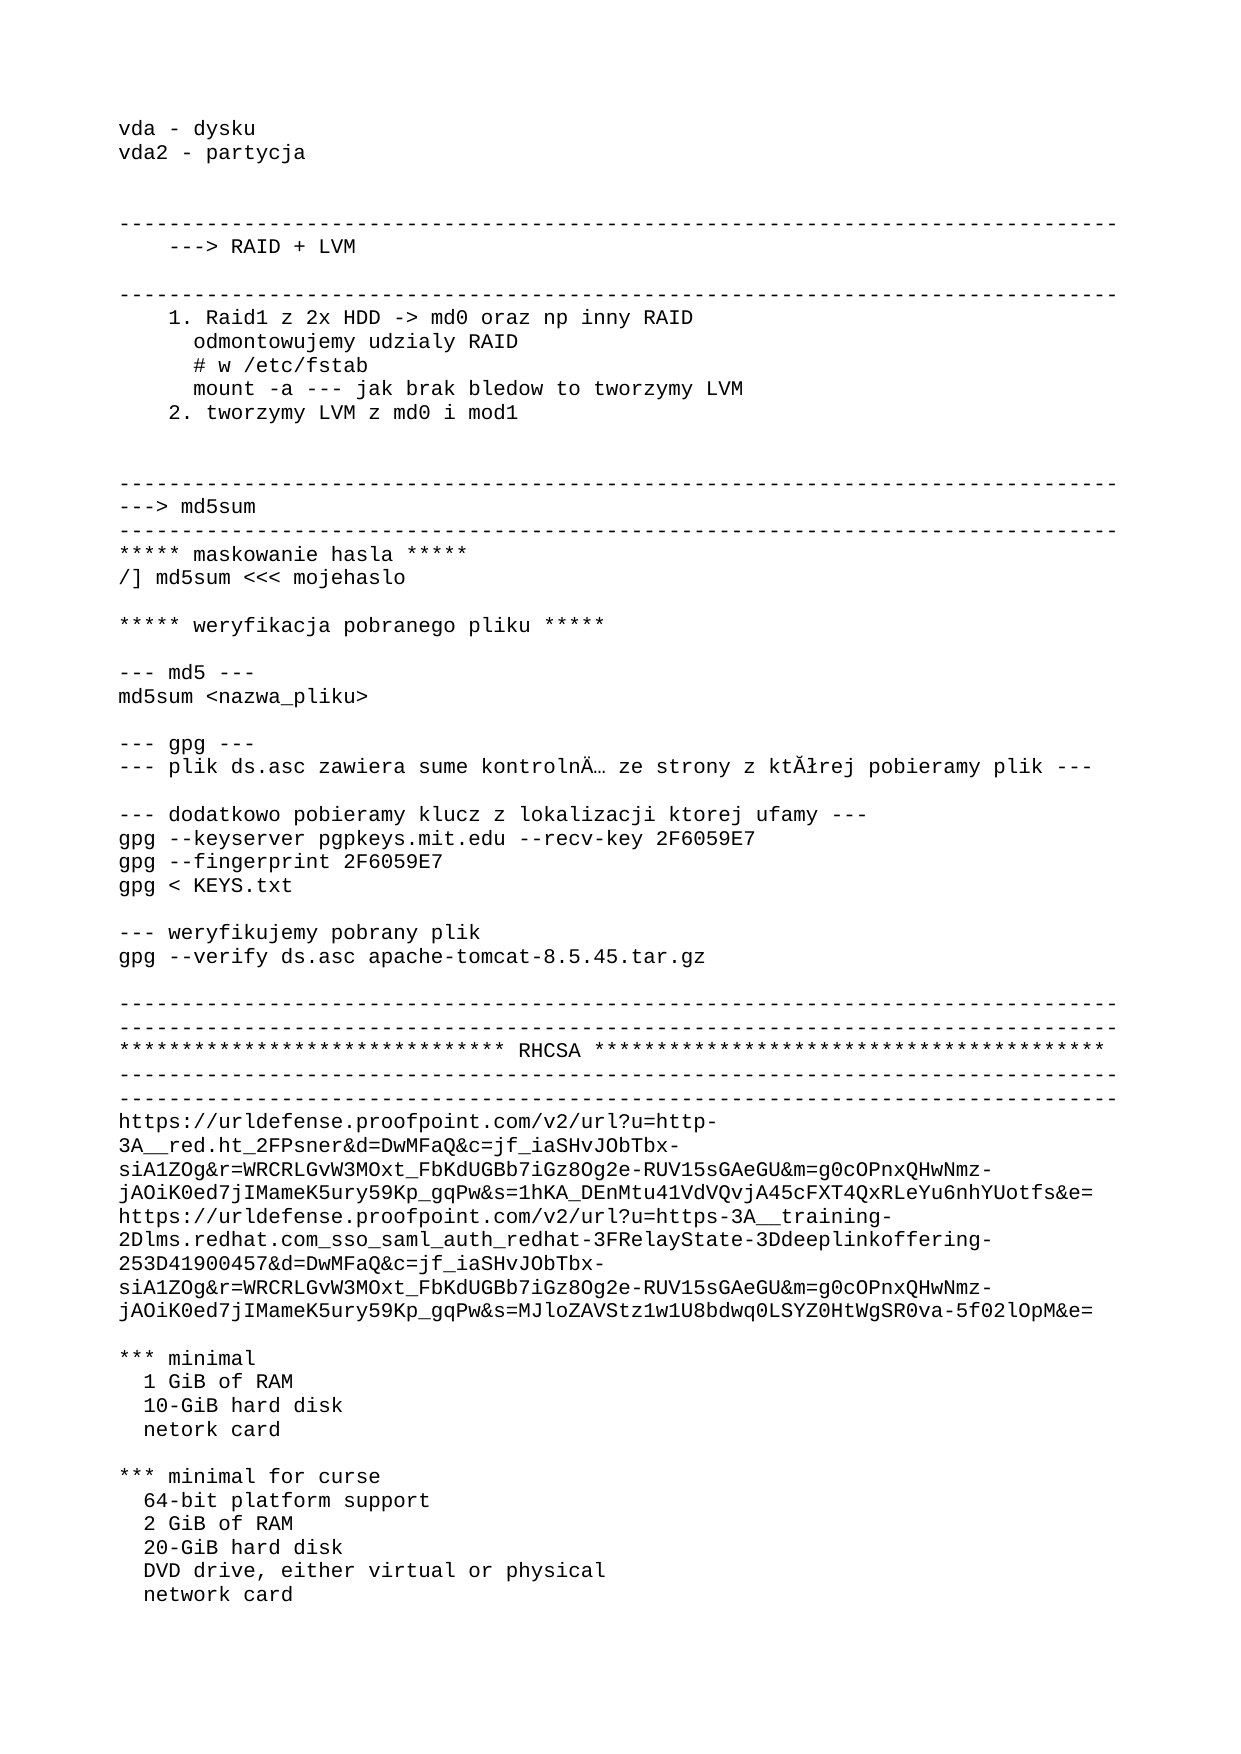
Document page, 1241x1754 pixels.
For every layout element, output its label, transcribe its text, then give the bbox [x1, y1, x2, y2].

text --- plik ds.asc zawiera sume kontrolnÄ… ze strony z ktĂłrej pobieramy plik --- [118, 757, 1122, 780]
text network card [118, 1584, 1122, 1608]
text DVD drive, either virtual or physical [118, 1561, 1122, 1584]
text 1 GiB of RAM [118, 1371, 1122, 1395]
text 64-bit platform support [118, 1489, 1122, 1513]
text 20-GiB hard disk [118, 1537, 1122, 1561]
text gpg --verify ds.asc apache-tomcat-8.5.45.tar.gz [118, 946, 1122, 969]
text gpg < KEYS.txt [118, 875, 1122, 898]
text *** minimal [118, 1348, 1122, 1371]
text 1. Raid1 z 2x HDD -> md0 oraz np inny RAID [118, 307, 1122, 331]
text vda2 - partycja [118, 142, 1122, 165]
text https://urldefense.proofpoint.com/v2/url?u=https-3A__training-2Dlms.redhat.com_sso_saml_auth_redhat-3FRelayState-3Ddeeplinkoffering-253D41900457&d=DwMFaQ&c=jf_iaSHvJObTbx-siA1ZOg&r=WRCRLGvW3MOxt_FbKdUGBb7iGz8Og2e-RUV15sGAeGU&m=g0cOPnxQHwNmz-jAOiK0ed7jIMameK5ury59Kp_gqPw&s=MJloZAVStz1w1U8bdwq0LSYZ0HtWgSR0va-5f02lOpM&e= [118, 1206, 1122, 1324]
text --- weryfikujemy pobrany plik [118, 922, 1122, 946]
text ***** maskowanie hasla ***** [118, 544, 1122, 567]
text gpg --keyserver pgpkeys.mit.edu --recv-key 2F6059E7 [118, 827, 1122, 851]
text 2 GiB of RAM [118, 1513, 1122, 1537]
text 2. tworzymy LVM z md0 i mod1 [118, 402, 1122, 426]
text -------------------------------------------------------------------------------- [118, 473, 1122, 496]
text https://urldefense.proofpoint.com/v2/url?u=http-3A__red.ht_2FPsner&d=DwMFaQ&c=jf_iaSHvJObTbx-siA1ZOg&r=WRCRLGvW3MOxt_FbKdUGBb7iGz8Og2e-RUV15sGAeGU&m=g0cOPnxQHwNmz-jAOiK0ed7jIMameK5ury59Kp_gqPw&s=1hKA_DEnMtu41VdVQvjA45cFXT4QxRLeYu6nhYUotfs&e= [118, 1111, 1122, 1206]
text -------------------------------------------------------------------------------- [118, 1017, 1122, 1040]
text --- gpg --- [118, 733, 1122, 757]
text /] md5sum <<< mojehaslo [118, 567, 1122, 591]
text gpg --fingerprint 2F6059E7 [118, 851, 1122, 875]
text 10-GiB hard disk [118, 1395, 1122, 1419]
text -------------------------------------------------------------------------------- [118, 993, 1122, 1017]
text *** minimal for curse [118, 1466, 1122, 1489]
text # w /etc/fstab [118, 354, 1122, 378]
text ---> md5sum [118, 496, 1122, 520]
text -------------------------------------------------------------------------------- [118, 1088, 1122, 1111]
text mount -a --- jak brak bledow to tworzymy LVM [118, 378, 1122, 402]
text -------------------------------------------------------------------------------- [118, 1064, 1122, 1088]
text -------------------------------------------------------------------------------- [118, 260, 1122, 307]
text ***** weryfikacja pobranego pliku ***** [118, 615, 1122, 638]
text -------------------------------------------------------------------------------- [118, 189, 1122, 236]
text odmontowujemy udzialy RAID [118, 331, 1122, 354]
text -------------------------------------------------------------------------------- [118, 520, 1122, 544]
text --- dodatkowo pobieramy klucz z lokalizacji ktorej ufamy --- [118, 804, 1122, 827]
text md5sum <nazwa_pliku> [118, 686, 1122, 709]
text ---> RAID + LVM [118, 236, 1122, 260]
text vda - dysku [118, 118, 1122, 142]
text ******************************* RHCSA ***************************************** [118, 1040, 1122, 1064]
text netork card [118, 1419, 1122, 1442]
text --- md5 --- [118, 662, 1122, 686]
